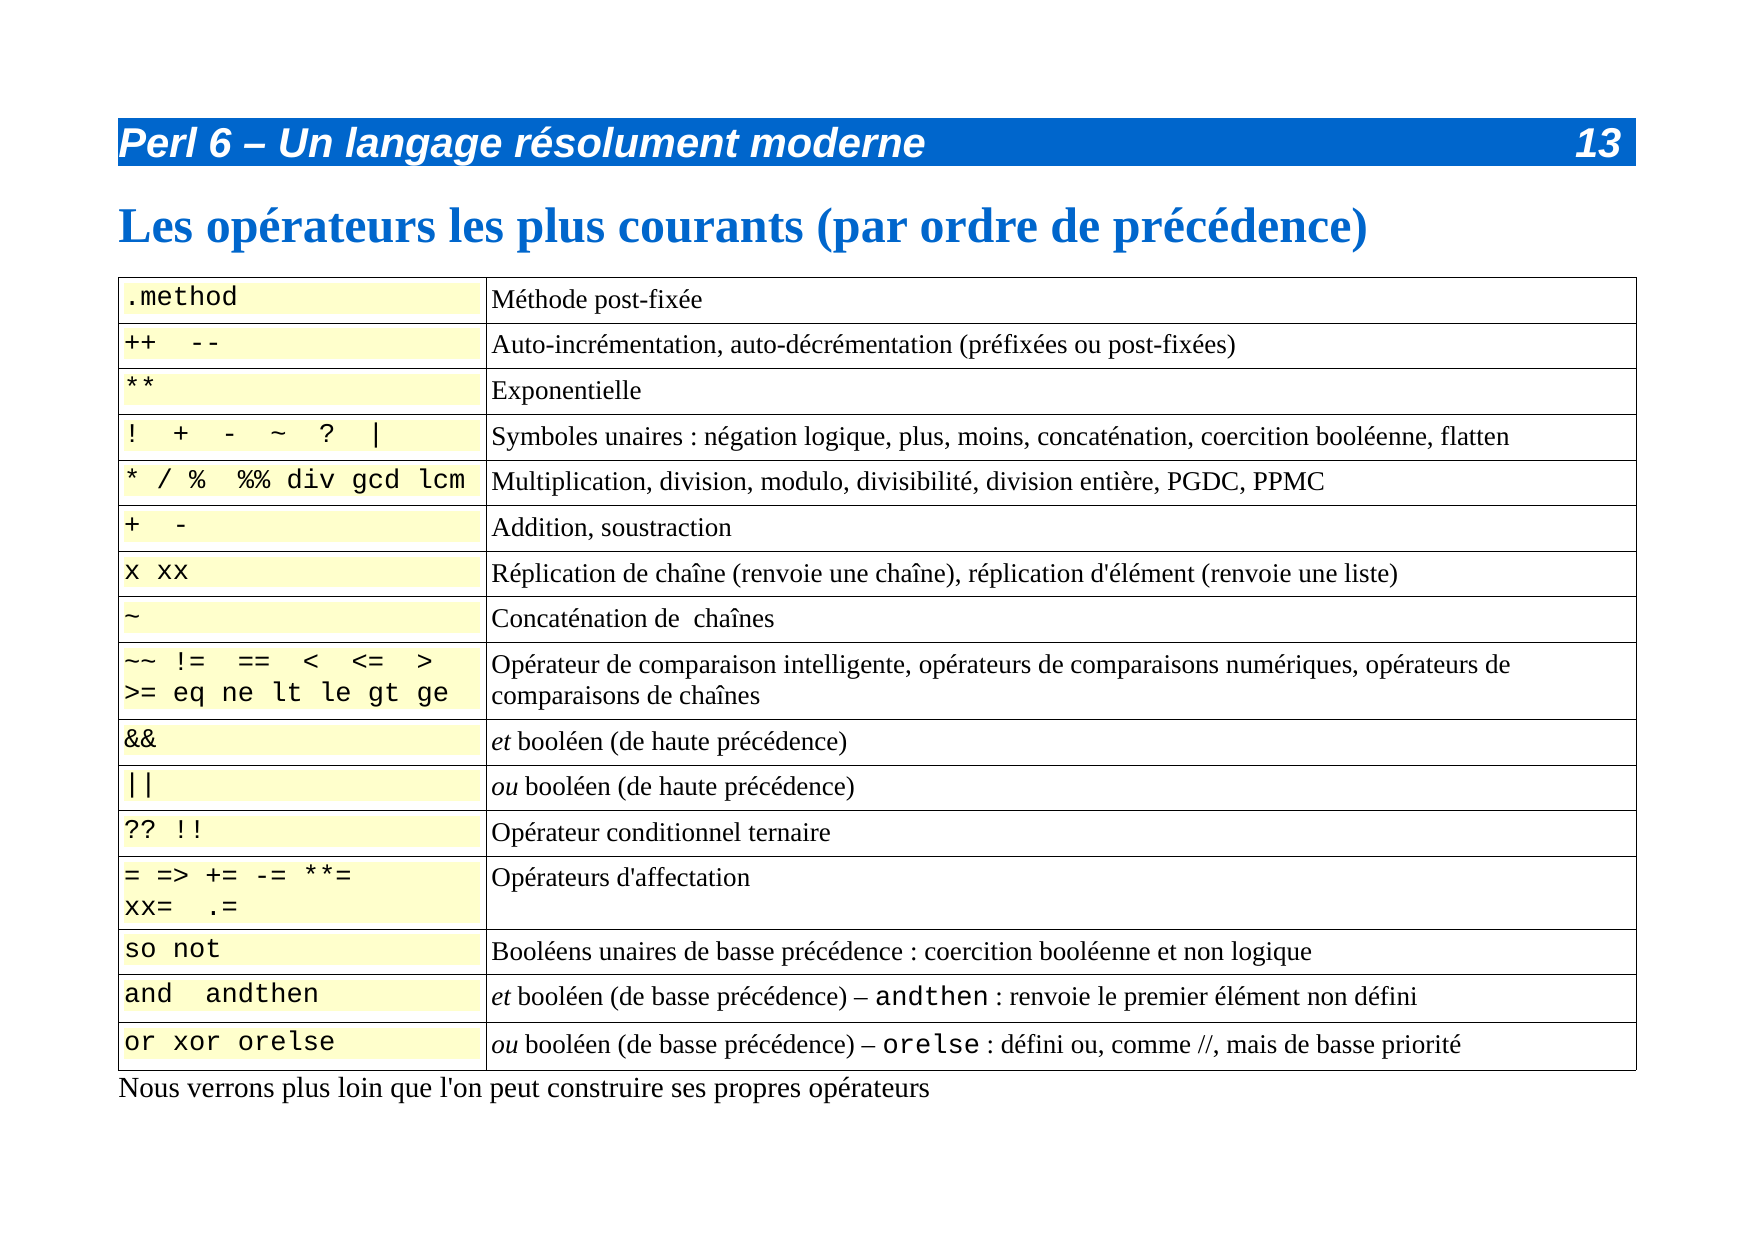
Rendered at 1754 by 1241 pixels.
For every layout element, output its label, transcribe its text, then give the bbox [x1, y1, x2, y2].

table_header Méthode post-fixée [487, 278, 1636, 323]
table_cell * / % %% div gcd lcm [119, 461, 486, 505]
table_cell et booléen (de haute précédence) [487, 720, 1636, 764]
table_cell ou booléen (de basse précédence) – orelse : défini ou, comme //, mais de basse priorité [487, 1023, 1636, 1070]
table_cell ** [119, 369, 486, 414]
table_cell ~~ != == < <= > >= eq ne lt le gt ge [119, 643, 486, 719]
table_cell ++ -- [119, 324, 486, 368]
table_cell Opérateur conditionnel ternaire [487, 811, 1636, 856]
table_cell ou booléen (de haute précédence) [487, 766, 1636, 810]
table_cell Booléens unaires de basse précédence : coercition booléenne et non logique [487, 930, 1636, 974]
table_cell or xor orelse [119, 1023, 486, 1070]
text Les opérateurs les plus courants (par ordre de précédence) [118, 196, 1636, 253]
table_cell Opérateurs d'affectation [487, 857, 1636, 929]
table_cell Réplication de chaîne (renvoie une chaîne), réplication d'élément (renvoie une liste) [487, 552, 1636, 596]
table_cell and andthen [119, 975, 486, 1022]
table_cell Concaténation de chaînes [487, 597, 1636, 642]
table_cell x xx [119, 552, 486, 596]
table_cell ! + - ~ ? | [119, 415, 486, 459]
table_cell Addition, soustraction [487, 506, 1636, 551]
table_header .method [119, 278, 486, 323]
table_cell Multiplication, division, modulo, divisibilité, division entière, PGDC, PPMC [487, 461, 1636, 505]
table_cell ?? !! [119, 811, 486, 856]
table_cell Symboles unaires : négation logique, plus, moins, concaténation, coercition booléenne, flatten [487, 415, 1636, 459]
table_cell Auto-incrémentation, auto-décrémentation (préfixées ou post-fixées) [487, 324, 1636, 368]
table_cell && [119, 720, 486, 764]
table_cell Opérateur de comparaison intelligente, opérateurs de comparaisons numériques, opérateurs de comparaisons de chaînes [487, 643, 1636, 719]
table_cell so not [119, 930, 486, 974]
table_cell + - [119, 506, 486, 551]
table_cell || [119, 766, 486, 810]
text Nous verrons plus loin que l'on peut construire ses propres opérateurs [118, 1071, 1636, 1104]
table_cell et booléen (de basse précédence) – andthen : renvoie le premier élément non défini [487, 975, 1636, 1022]
table_cell ~ [119, 597, 486, 642]
table_cell Exponentielle [487, 369, 1636, 414]
table_cell = => += -= **= xx= .= [119, 857, 486, 929]
